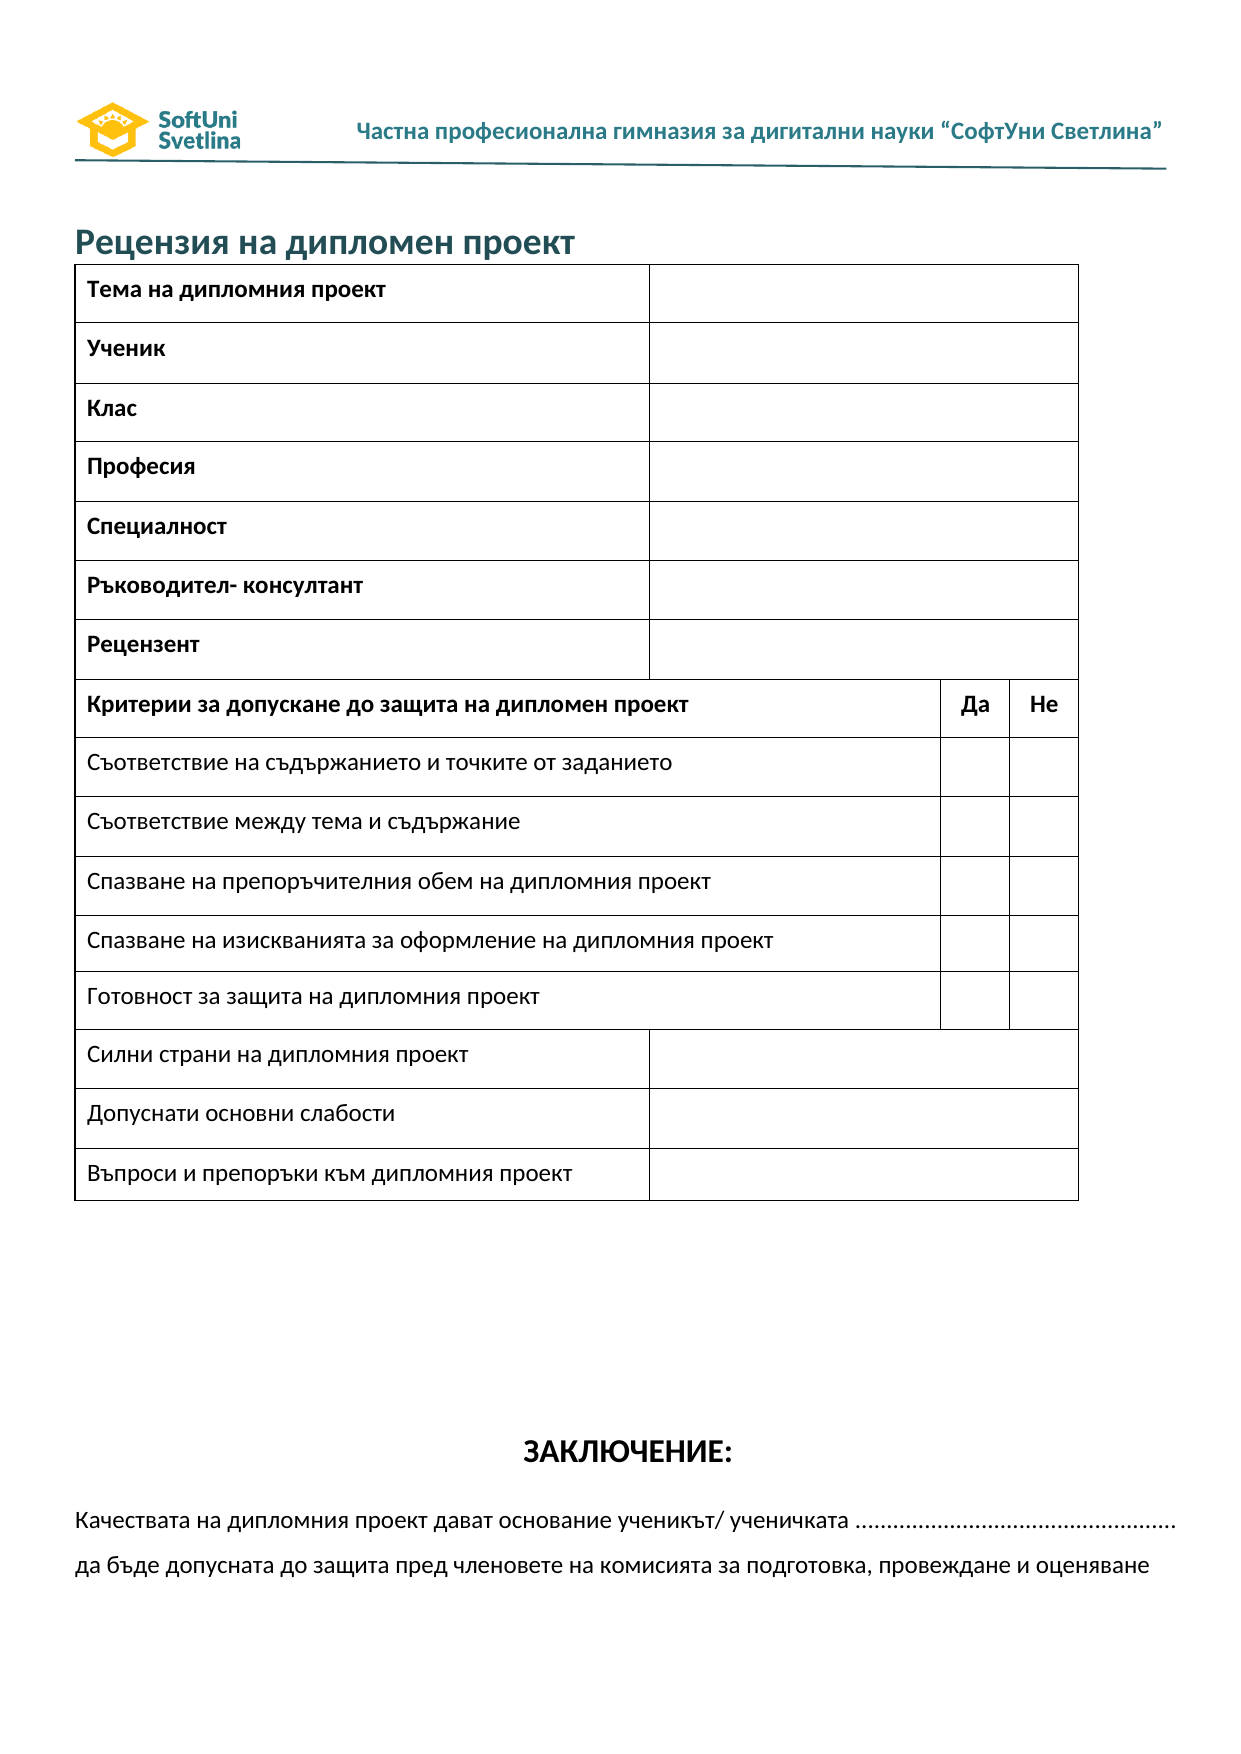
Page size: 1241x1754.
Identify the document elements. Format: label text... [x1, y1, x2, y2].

table_cell Силни страни на дипломния проект [76, 1030, 649, 1088]
table_cell Специалност [76, 502, 649, 560]
text Качествата на дипломния проект дават основание ученикът/ ученичката ................................................... да бъде допусната до защита пред членовете на комисията за подготовка, провеждане и оценяване [75, 1504, 1181, 1580]
table_cell [1010, 738, 1078, 796]
table_cell [1010, 797, 1078, 856]
table_cell [941, 916, 1009, 971]
subtitle Рецензия на дипломен проект [75, 218, 1181, 264]
table_cell Въпроси и препоръки към дипломния проект [76, 1149, 649, 1200]
table_cell Ръководител- консултант [76, 561, 649, 618]
table_cell [941, 797, 1009, 856]
table_cell [650, 561, 1078, 618]
table_cell Допуснати основни слабости [76, 1089, 649, 1148]
table_cell Спазване на препоръчителния обем на дипломния проект [76, 857, 940, 914]
table_cell [650, 442, 1078, 501]
table_cell [650, 384, 1078, 441]
table_cell Готовност за защита на дипломния проект [76, 972, 940, 1029]
table_cell [1010, 857, 1078, 914]
table_cell Да [941, 680, 1009, 737]
table_cell [650, 1030, 1078, 1088]
table_cell [650, 1089, 1078, 1148]
picture [75, 102, 240, 157]
table_header [650, 265, 1078, 322]
table_cell [650, 620, 1078, 678]
table_cell Рецензент [76, 620, 649, 678]
table_cell [650, 502, 1078, 560]
table_cell [941, 972, 1009, 1029]
table_cell [650, 323, 1078, 382]
table_cell [650, 1149, 1078, 1200]
table_cell [1010, 916, 1078, 971]
table_cell Не [1010, 680, 1078, 737]
table_cell [1010, 972, 1078, 1029]
table_cell Клас [76, 384, 649, 441]
table_cell Спазване на изискванията за оформление на дипломния проект [76, 916, 940, 971]
table_cell [941, 738, 1009, 796]
table_cell [941, 857, 1009, 914]
text ЗАКЛЮЧЕНИЕ: [75, 1430, 1181, 1471]
table_cell Съответствие между тема и съдържание [76, 797, 940, 856]
table_cell Критерии за допускане до защита на дипломен проект [76, 680, 940, 737]
table_header Тема на дипломния проект [76, 265, 649, 322]
table_cell Ученик [76, 323, 649, 382]
table_cell Професия [76, 442, 649, 501]
table_cell Съответствие на съдържанието и точките от заданието [76, 738, 940, 796]
